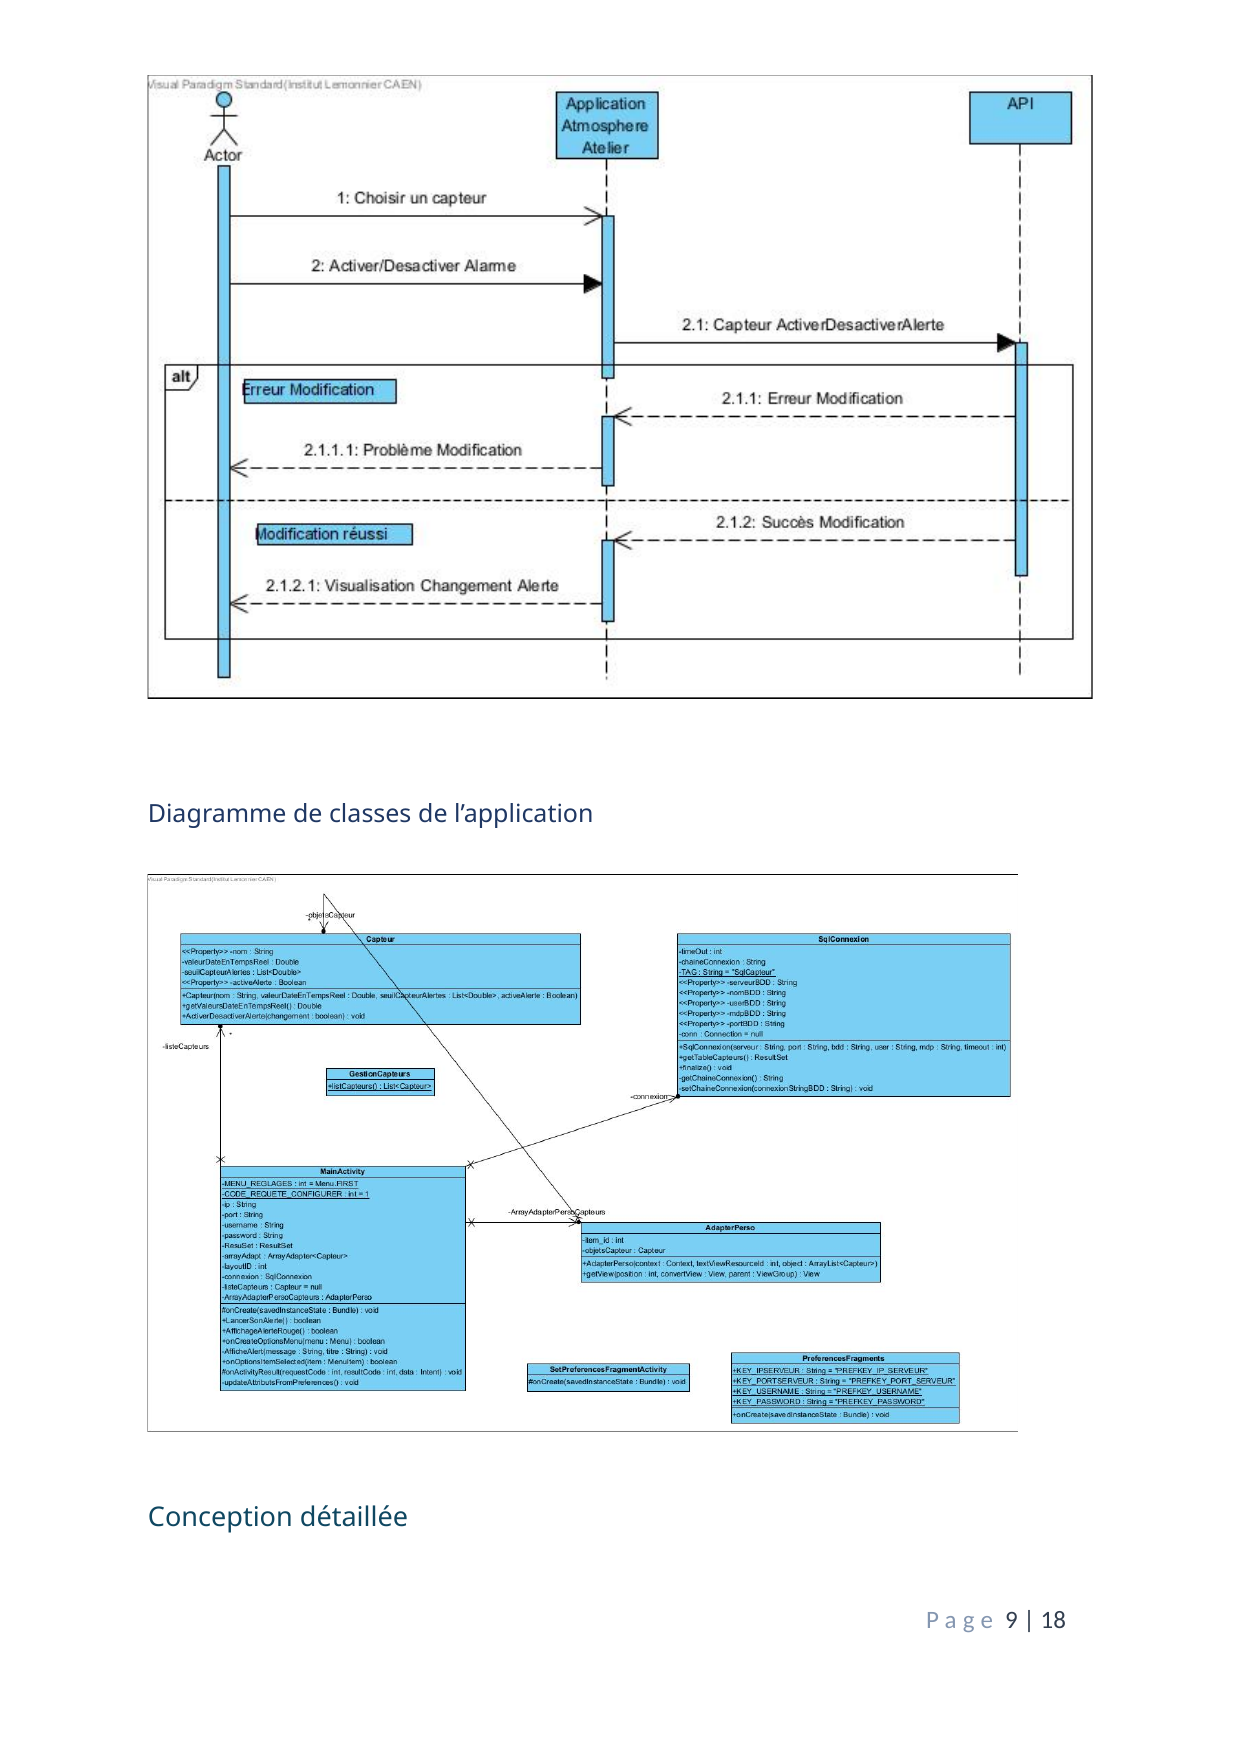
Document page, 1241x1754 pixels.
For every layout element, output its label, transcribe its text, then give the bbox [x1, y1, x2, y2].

subtitle Conception détaillée [148, 1497, 1093, 1534]
subtitle Diagramme de classes de l’application [148, 796, 1093, 829]
